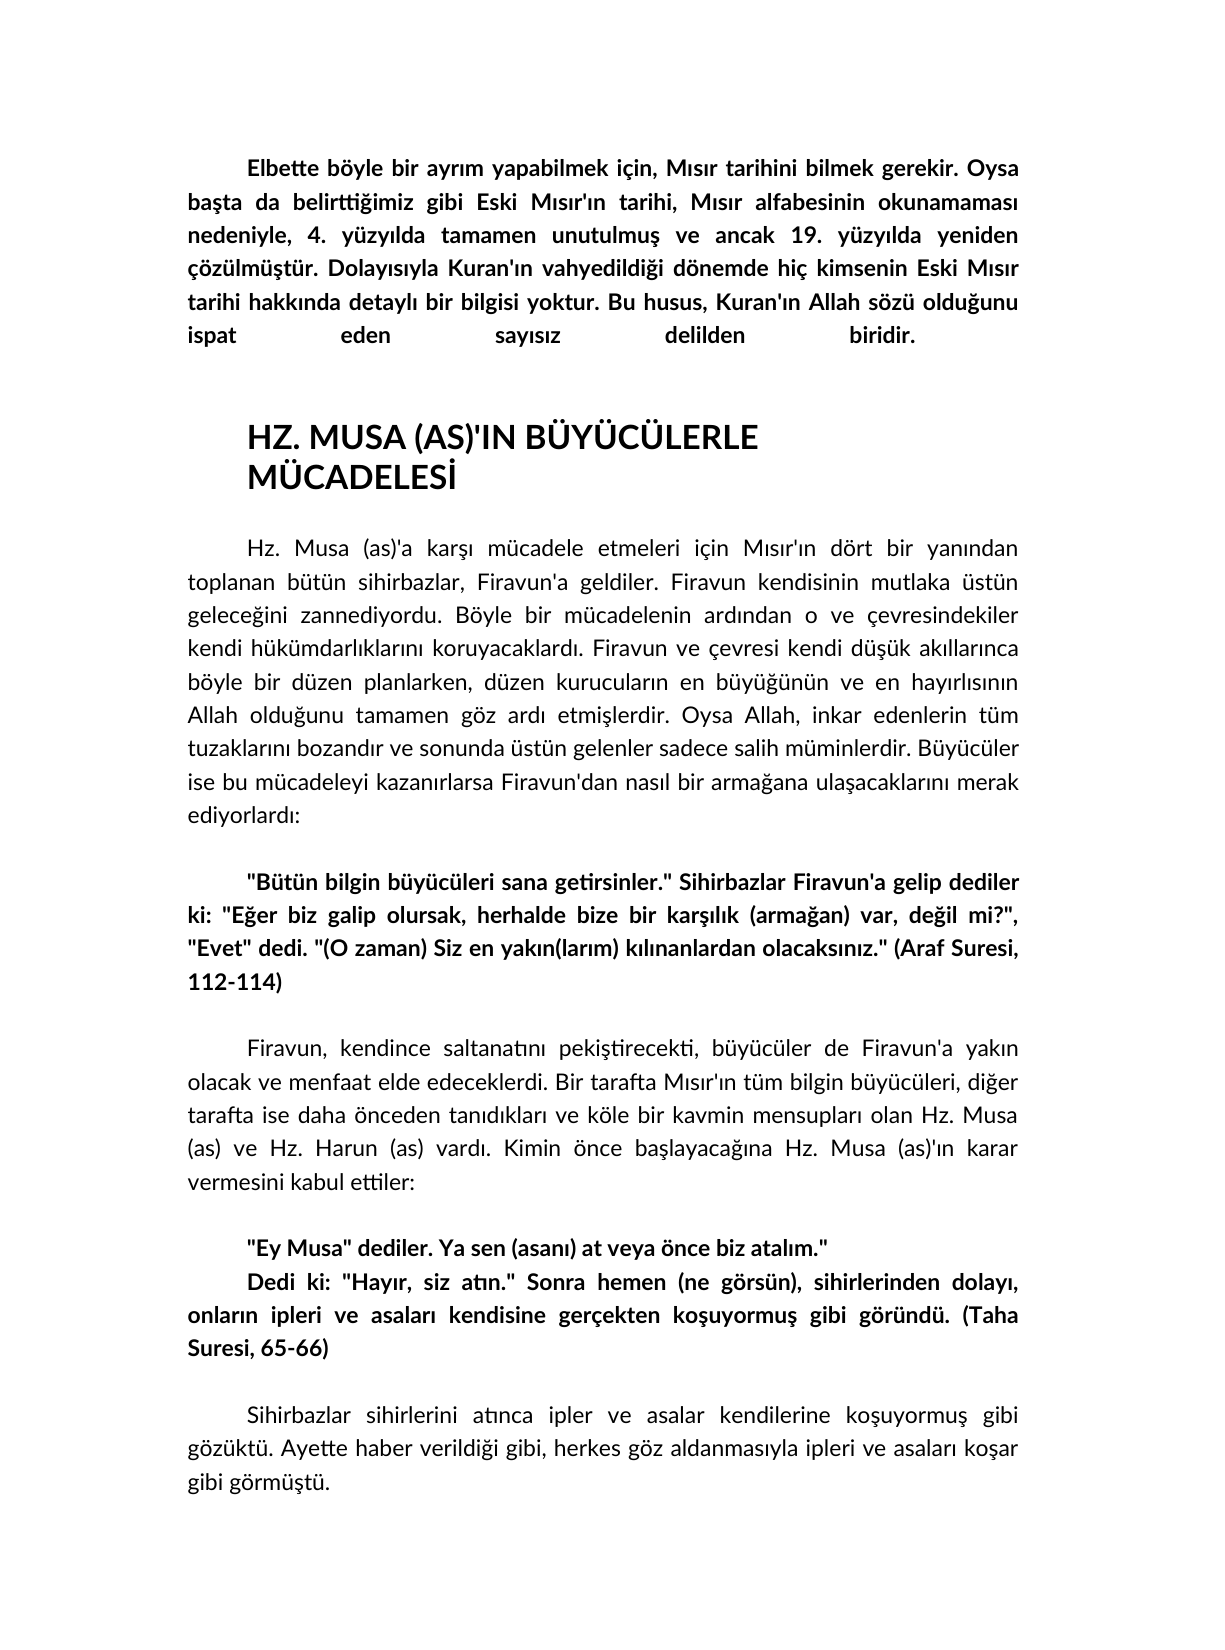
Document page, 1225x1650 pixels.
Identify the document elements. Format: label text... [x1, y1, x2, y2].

text MÜCADELESİ [187, 457, 1020, 497]
text Dedi ki: "Hayır, siz atın." Sonra hemen (ne görsün), sihirlerinden dolayı, onların ipleri ve asaları kendisine gerçekten koşuyormuş gibi göründü. (Taha Suresi, 65-66) [187, 1263, 1020, 1363]
text Hz. Musa (as)'a karşı mücadele etmeleri için Mısır'ın dört bir yanından toplanan bütün sihirbazlar, Firavun'a geldiler. Firavun kendisinin mutlaka üstün geleceğini zannediyordu. Böyle bir mücadelenin ardından o ve çevresindekiler kendi hükümdarlıklarını koruyacaklardı. Firavun ve çevresi kendi düşük akıllarınca böyle bir düzen planlarken, düzen kurucuların en büyüğünün ve en hayırlısının Allah olduğunu tamamen göz ardı etmişlerdir. Oysa Allah, inkar edenlerin tüm tuzaklarını bozandır ve sonunda üstün gelenler sadece salih müminlerdir. Büyücüler ise bu mücadeleyi kazanırlarsa Firavun'dan nasıl bir armağana ulaşacaklarını merak ediyorlardı: [187, 530, 1020, 830]
text "Ey Musa" dediler. Ya sen (asanı) at veya önce biz atalım." [187, 1230, 1020, 1263]
text Elbette böyle bir ayrım yapabilmek için, Mısır tarihini bilmek gerekir. Oysa başta da belirttiğimiz gibi Eski Mısır'ın tarihi, Mısır alfabesinin okunamaması nedeniyle, 4. yüzyılda tamamen unutulmuş ve ancak 19. yüzyılda yeniden çözülmüştür. Dolayısıyla Kuran'ın vahyedildiği dönemde hiç kimsenin Eski Mısır tarihi hakkında detaylı bir bilgisi yoktur. Bu husus, Kuran'ın Allah sözü olduğunu ispat eden sayısız delilden biridir. [187, 150, 1020, 383]
text Sihirbazlar sihirlerini atınca ipler ve asalar kendilerine koşuyormuş gibi gözüktü. Ayette haber verildiği gibi, herkes göz aldanmasıyla ipleri ve asaları koşar gibi görmüştü. [187, 1397, 1020, 1497]
text Firavun, kendince saltanatını pekiştirecekti, büyücüler de Firavun'a yakın olacak ve menfaat elde edeceklerdi. Bir tarafta Mısır'ın tüm bilgin büyücüleri, diğer tarafta ise daha önceden tanıdıkları ve köle bir kavmin mensupları olan Hz. Musa (as) ve Hz. Harun (as) vardı. Kimin önce başlayacağına Hz. Musa (as)'ın karar vermesini kabul ettiler: [187, 1030, 1020, 1197]
text HZ. MUSA (AS)'IN BÜYÜCÜLERLE [187, 417, 1020, 457]
text "Bütün bilgin büyücüleri sana getirsinler." Sihirbazlar Firavun'a gelip dediler ki: "Eğer biz galip olursak, herhalde bize bir karşılık (armağan) var, değil mi?", "Evet" dedi. "(O zaman) Siz en yakın(larım) kılınanlardan olacaksınız." (Araf Suresi, 112-114) [187, 863, 1020, 997]
